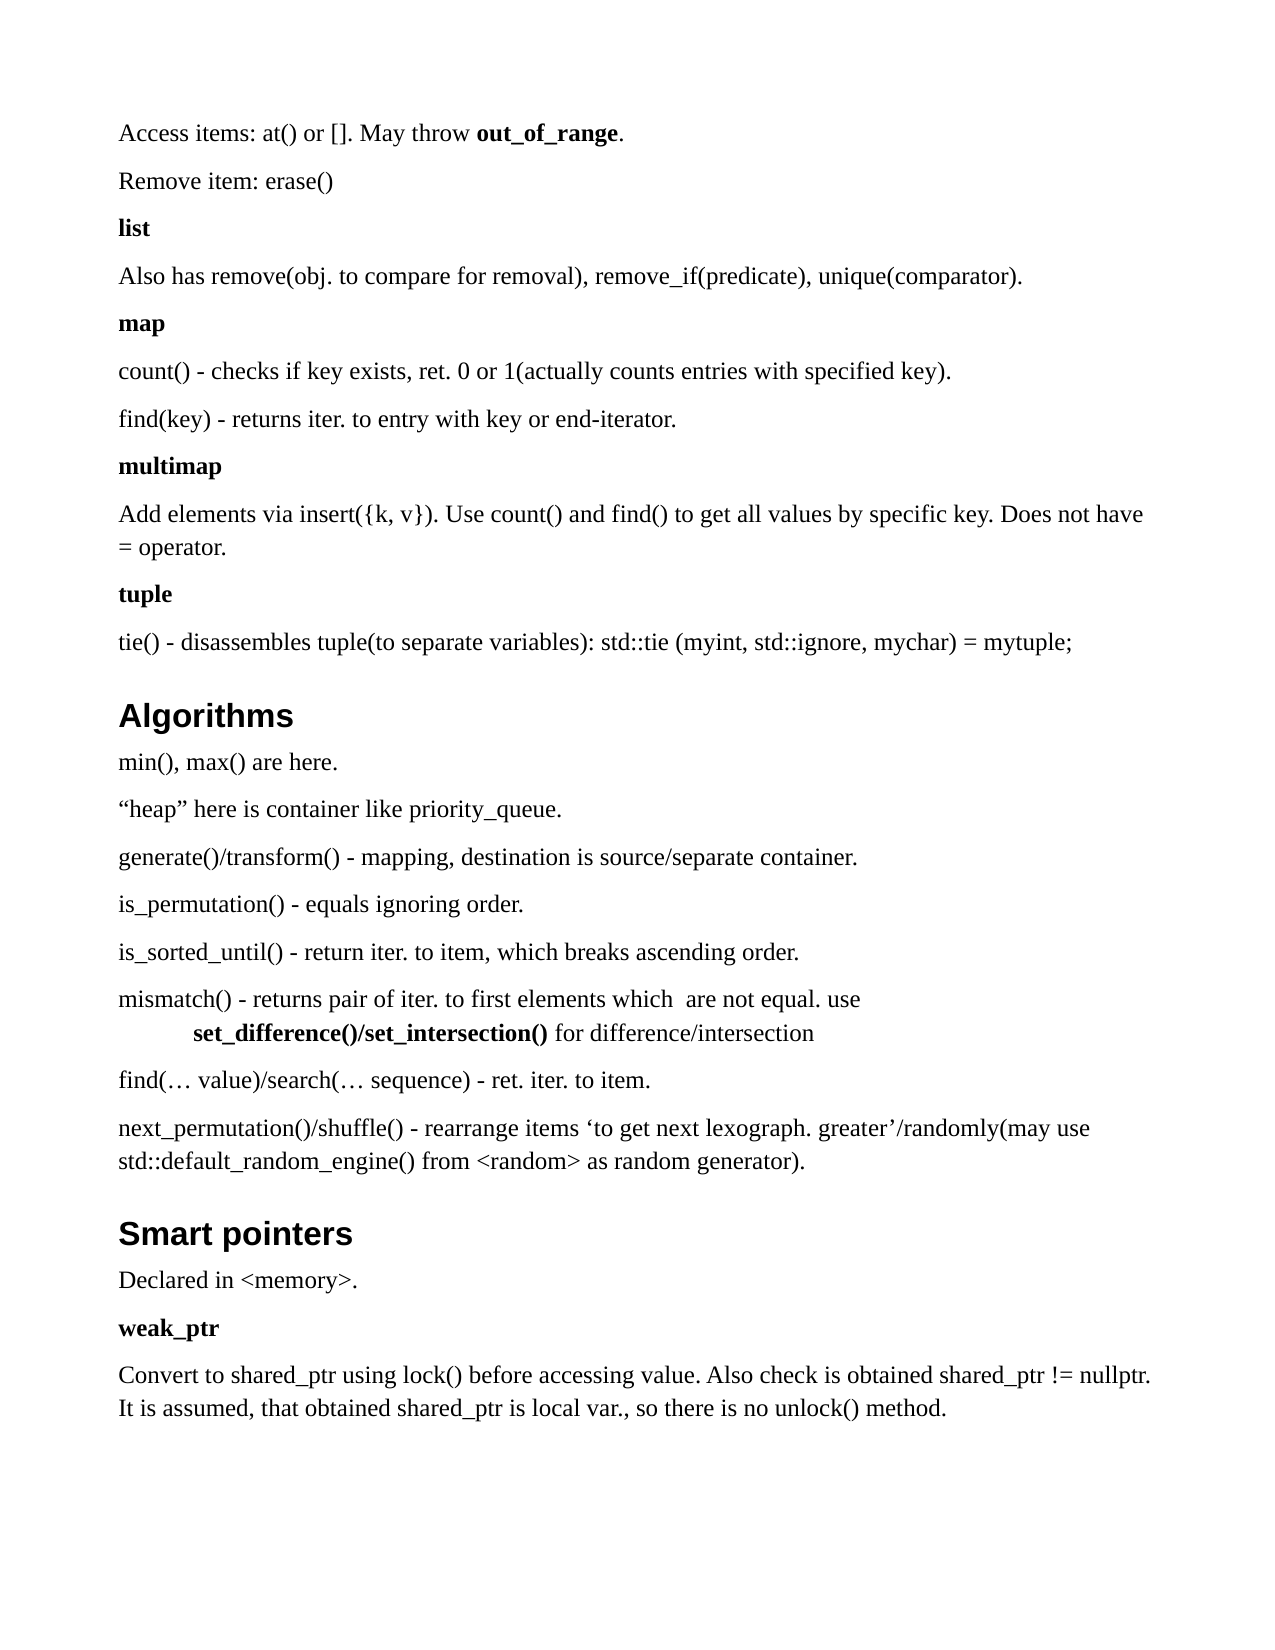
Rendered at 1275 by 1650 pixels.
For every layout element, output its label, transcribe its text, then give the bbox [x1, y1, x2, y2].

text Convert to shared_ptr using lock() before accessing value. Also check is obtained shared_ptr != nullptr. It is assumed, that obtained shared_ptr is local var., so there is no unlock() method. [118, 1360, 1157, 1422]
text min(), max() are here. [118, 747, 1157, 775]
text weak_ptr [118, 1313, 1157, 1342]
text is_permutation() - equals ignoring order. [118, 889, 1157, 918]
text tuple [118, 579, 1157, 608]
text list [118, 213, 1157, 242]
text tie() - disassembles tuple(to separate variables): std::tie (myint, std::ignore, mychar) = mytuple; [118, 627, 1157, 656]
text Also has remove(obj. to compare for removal), remove_if(predicate), unique(comparator). [118, 261, 1157, 290]
subtitle Algorithms [118, 696, 1157, 734]
subtitle Smart pointers [118, 1214, 1157, 1253]
text is_sorted_until() - return iter. to item, which breaks ascending order. [118, 937, 1157, 966]
text Remove item: erase() [118, 166, 1157, 194]
text mismatch() - returns pair of iter. to first elements which are not equal. use set_difference()/set_intersection() for difference/intersection [118, 984, 1157, 1046]
text Access items: at() or []. May throw out_of_range. [118, 118, 1157, 147]
text find(… value)/search(… sequence) - ret. iter. to item. [118, 1065, 1157, 1094]
text next_permutation()/shuffle() - rearrange items ‘to get next lexograph. greater’/randomly(may use std::default_random_engine() from <random> as random generator). [118, 1113, 1157, 1174]
text multimap [118, 451, 1157, 480]
text Declared in <memory>. [118, 1265, 1157, 1294]
text generate()/transform() - mapping, destination is source/separate container. [118, 842, 1157, 871]
text count() - checks if key exists, ret. 0 or 1(actually counts entries with specified key). [118, 356, 1157, 385]
text Add elements via insert({k, v}). Use count() and find() to get all values by specific key. Does not have = operator. [118, 499, 1157, 561]
text find(key) - returns iter. to entry with key or end-iterator. [118, 404, 1157, 432]
text “heap” here is container like priority_queue. [118, 794, 1157, 823]
text map [118, 308, 1157, 337]
